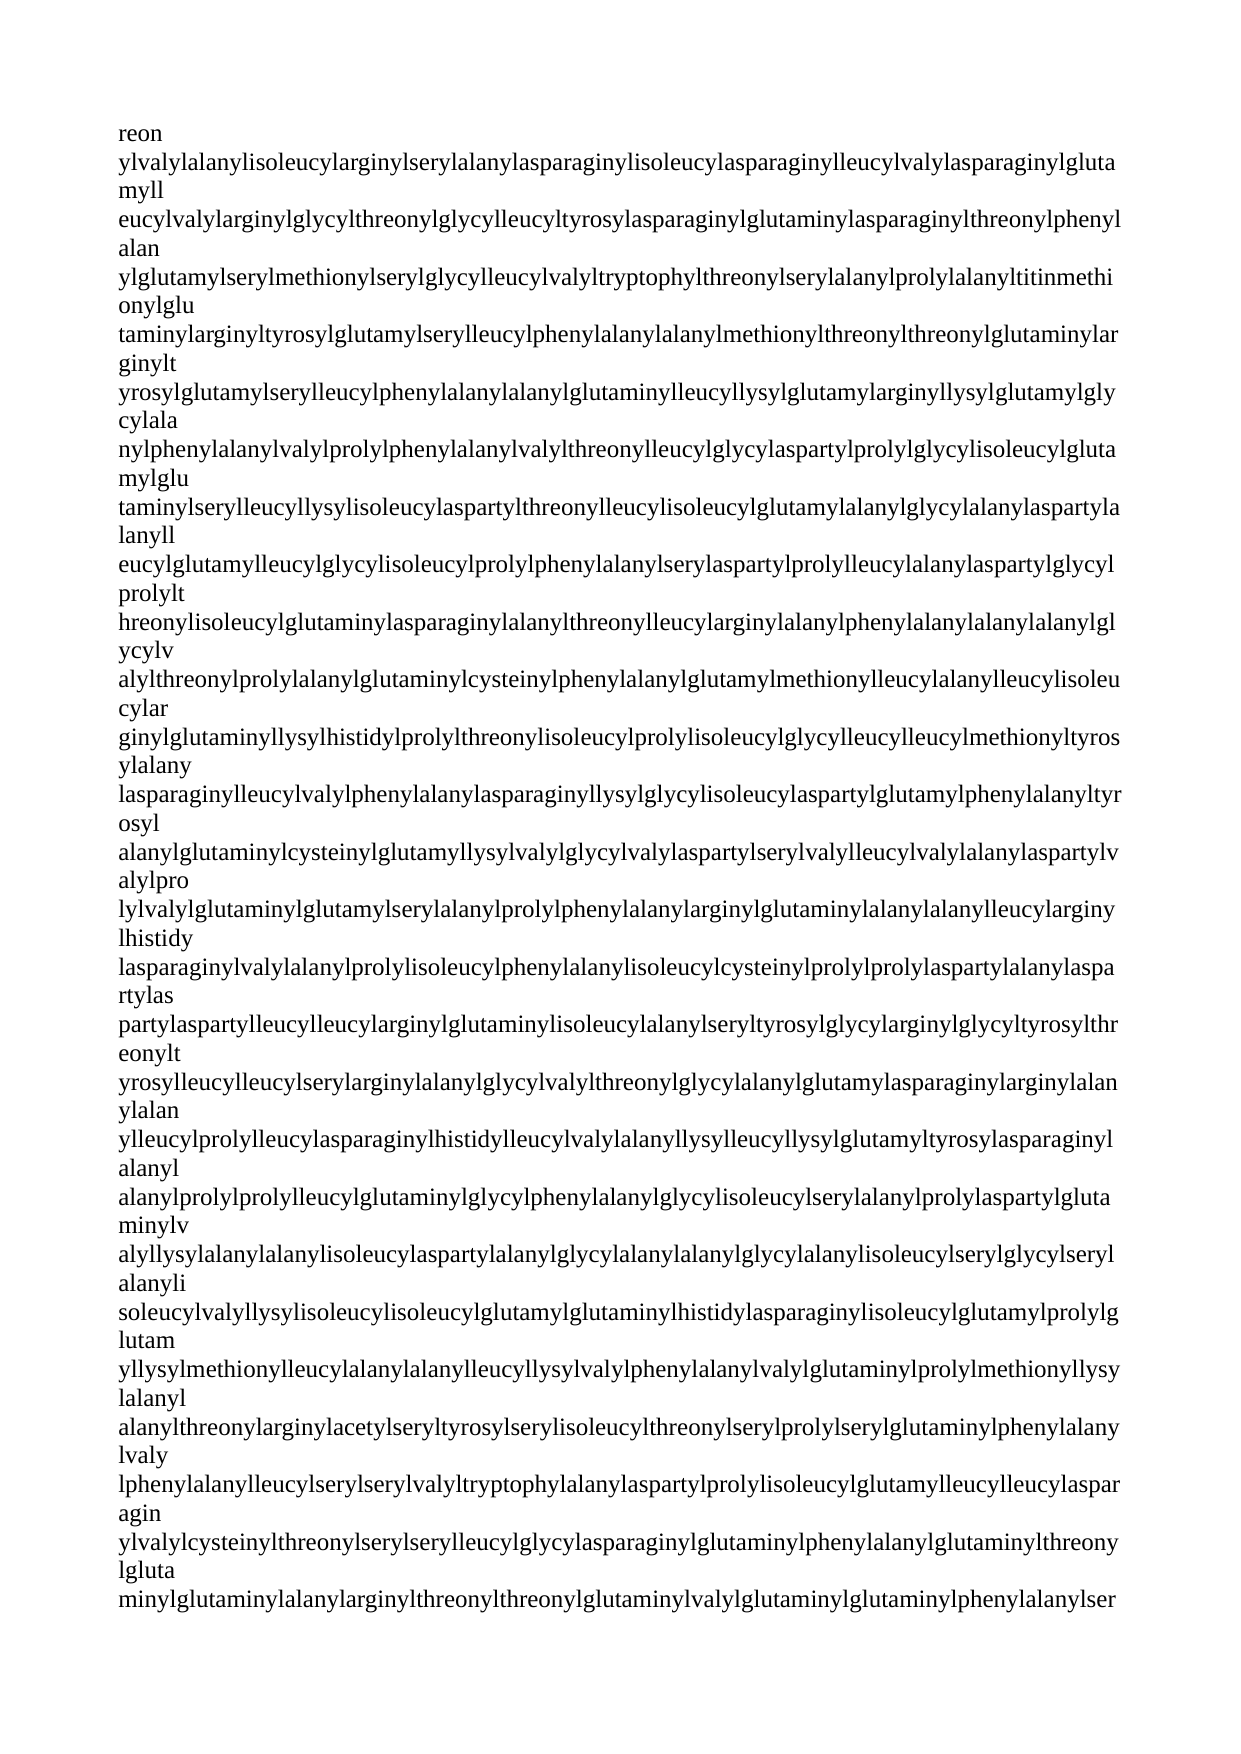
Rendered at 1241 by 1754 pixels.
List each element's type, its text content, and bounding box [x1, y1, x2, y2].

text reon ylvalylalanylisoleucylarginylserylalanylasparaginylisoleucylasparaginylleucylvalylasparaginylglutamyll eucylvalylarginylglycylthreonylglycylleucyltyrosylasparaginylglutaminylasparaginylthreonylphenylalan ylglutamylserylmethionylserylglycylleucylvalyltryptophylthreonylserylalanylprolylalanyltitinmethionylglu taminylarginyltyrosylglutamylserylleucylphenylalanylalanylmethionylthreonylthreonylglutaminylarginylt yrosylglutamylserylleucylphenylalanylalanylglutaminylleucyllysylglutamylarginyllysylglutamylglycylala nylphenylalanylvalylprolylphenylalanylvalylthreonylleucylglycylaspartylprolylglycylisoleucylglutamylglu taminylserylleucyllysylisoleucylaspartylthreonylleucylisoleucylglutamylalanylglycylalanylaspartylalanyll eucylglutamylleucylglycylisoleucylprolylphenylalanylserylaspartylprolylleucylalanylaspartylglycylprolylt hreonylisoleucylglutaminylasparaginylalanylthreonylleucylarginylalanylphenylalanylalanylalanylglycylv alylthreonylprolylalanylglutaminylcysteinylphenylalanylglutamylmethionylleucylalanylleucylisoleucylar ginylglutaminyllysylhistidylprolylthreonylisoleucylprolylisoleucylglycylleucylleucylmethionyltyrosylalany lasparaginylleucylvalylphenylalanylasparaginyllysylglycylisoleucylaspartylglutamylphenylalanyltyrosyl alanylglutaminylcysteinylglutamyllysylvalylglycylvalylaspartylserylvalylleucylvalylalanylaspartylvalylpro lylvalylglutaminylglutamylserylalanylprolylphenylalanylarginylglutaminylalanylalanylleucylarginylhistidy lasparaginylvalylalanylprolylisoleucylphenylalanylisoleucylcysteinylprolylprolylaspartylalanylaspartylas partylaspartylleucylleucylarginylglutaminylisoleucylalanylseryltyrosylglycylarginylglycyltyrosylthreonylt yrosylleucylleucylserylarginylalanylglycylvalylthreonylglycylalanylglutamylasparaginylarginylalanylalan ylleucylprolylleucylasparaginylhistidylleucylvalylalanyllysylleucyllysylglutamyltyrosylasparaginylalanyl alanylprolylprolylleucylglutaminylglycylphenylalanylglycylisoleucylserylalanylprolylaspartylglutaminylv alyllysylalanylalanylisoleucylaspartylalanylglycylalanylalanylglycylalanylisoleucylserylglycylserylalanyli soleucylvalyllysylisoleucylisoleucylglutamylglutaminylhistidylasparaginylisoleucylglutamylprolylglutam yllysylmethionylleucylalanylalanylleucyllysylvalylphenylalanylvalylglutaminylprolylmethionyllysylalanyl alanylthreonylarginylacetylseryltyrosylserylisoleucylthreonylserylprolylserylglutaminylphenylalanylvaly lphenylalanylleucylserylserylvalyltryptophylalanylaspartylprolylisoleucylglutamylleucylleucylasparagin ylvalylcysteinylthreonylserylserylleucylglycylasparaginylglutaminylphenylalanylglutaminylthreonylgluta minylglutaminylalanylarginylthreonylthreonylglutaminylvalylglutaminylglutaminylphenylalanylser [118, 118, 1122, 1613]
